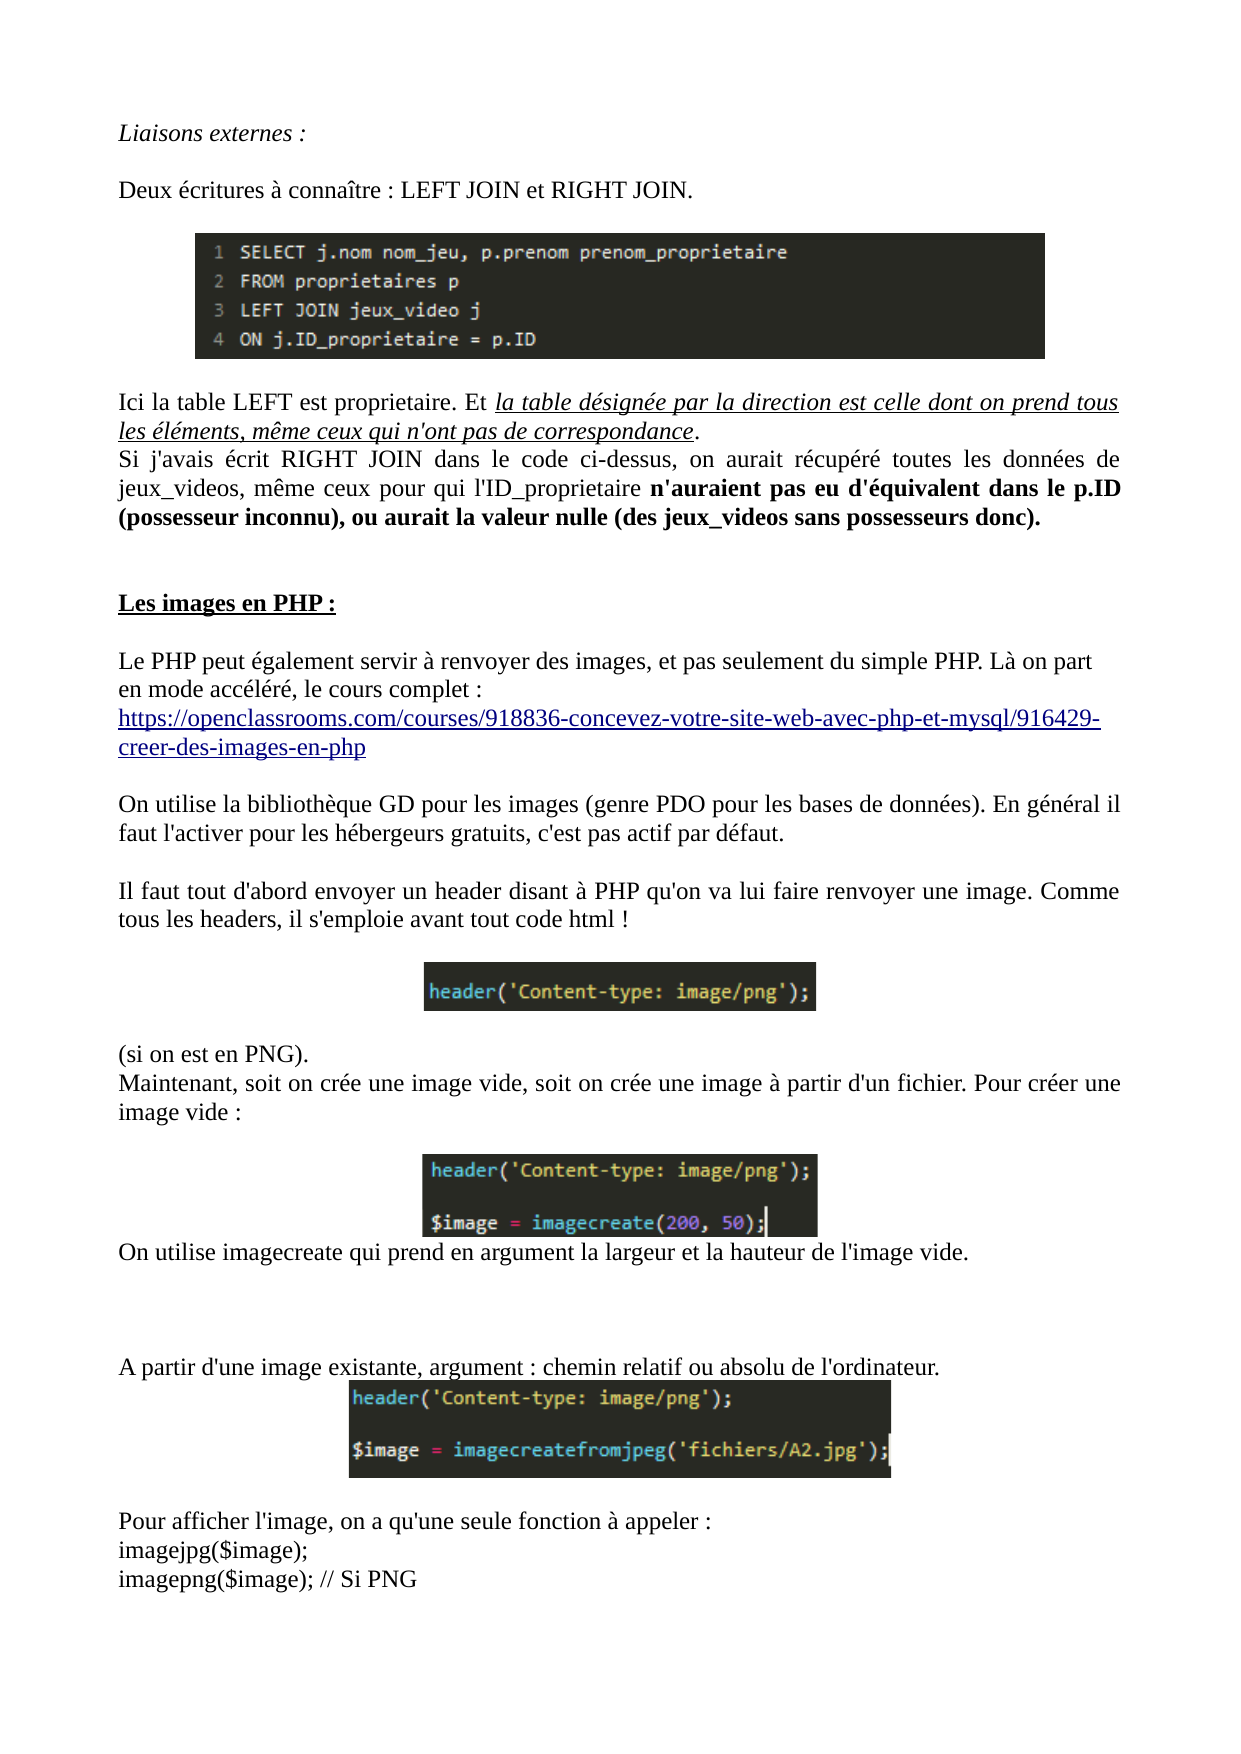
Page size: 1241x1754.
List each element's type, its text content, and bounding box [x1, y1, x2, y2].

text imagejpg($image); [118, 1535, 1122, 1564]
text A partir d'une image existante, argument : chemin relatif ou absolu de l'ordinateur. [118, 1352, 1122, 1381]
text (si on est en PNG). [118, 1039, 1122, 1068]
text Maintenant, soit on crée une image vide, soit on crée une image à partir d'un fichier. Pour créer une image vide : [118, 1068, 1122, 1125]
text Il faut tout d'abord envoyer un header disant à PHP qu'on va lui faire renvoyer une image. Comme tous les headers, il s'emploie avant tout code html ! [118, 876, 1122, 933]
text On utilise imagecreate qui prend en argument la largeur et la hauteur de l'image vide. [118, 1154, 1122, 1266]
text Le PHP peut également servir à renvoyer des images, et pas seulement du simple PHP. Là on part en mode accéléré, le cours complet : [118, 646, 1122, 703]
text Deux écritures à connaître : LEFT JOIN et RIGHT JOIN. [118, 176, 1122, 204]
text https://openclassrooms.com/courses/918836-concevez-votre-site-web-avec-php-et-mysql/916429-creer-des-images-en-php [118, 703, 1122, 761]
text Pour afficher l'image, on a qu'une seule fonction à appeler : [118, 1506, 1122, 1535]
text On utilise la bibliothèque GD pour les images (genre PDO pour les bases de données). En général il faut l'activer pour les hébergeurs gratuits, c'est pas actif par défaut. [118, 789, 1122, 847]
text Les images en PHP : [118, 588, 1122, 617]
text Liaisons externes : [118, 118, 1122, 147]
text Si j'avais écrit RIGHT JOIN dans le code ci-dessus, on aurait récupéré toutes les données de jeux_videos, même ceux pour qui l'ID_proprietaire n'auraient pas eu d'équivalent dans le p.ID (possesseur inconnu), ou aurait la valeur nulle (des jeux_videos sans possesseurs donc). [118, 444, 1122, 531]
text imagepng($image); // Si PNG [118, 1564, 1122, 1593]
text Ici la table LEFT est proprietaire. Et la table désignée par la direction est celle dont on prend tous les éléments, même ceux qui n'ont pas de correspondance. [118, 387, 1122, 444]
